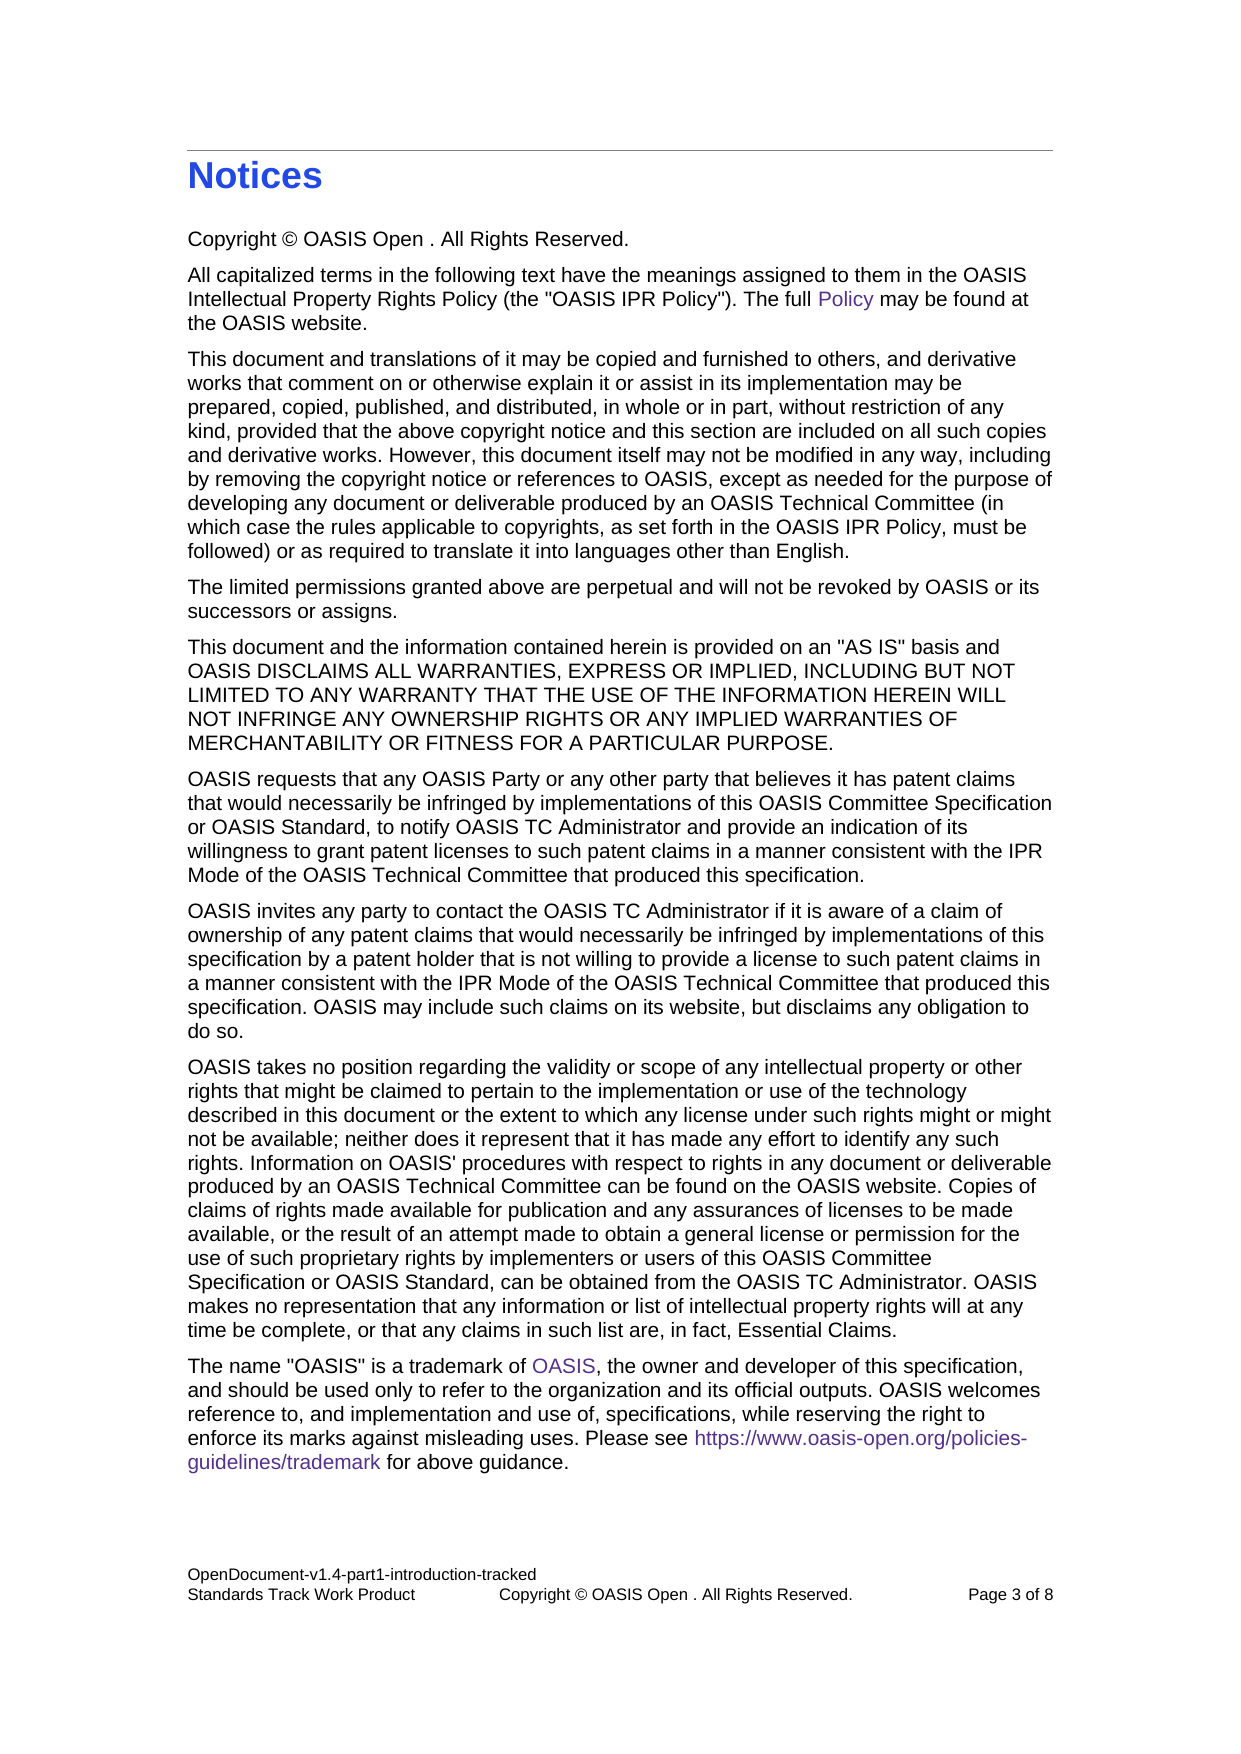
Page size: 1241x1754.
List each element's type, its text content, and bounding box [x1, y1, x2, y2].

text The name "OASIS" is a trademark of OASIS, the owner and developer of this specification, and should be used only to refer to the organization and its official outputs. OASIS welcomes reference to, and implementation and use of, specifications, while reserving the right to enforce its marks against misleading uses. Please see https://www.oasis-open.org/policies-guidelines/trademark for above guidance. [187, 1354, 1053, 1474]
text OASIS invites any party to contact the OASIS TC Administrator if it is aware of a claim of ownership of any patent claims that would necessarily be infringed by implementations of this specification by a patent holder that is not willing to provide a license to such patent claims in a manner consistent with the IPR Mode of the OASIS Technical Committee that produced this specification. OASIS may include such claims on its website, but disclaims any obligation to do so. [187, 899, 1053, 1042]
text The limited permissions granted above are perpetual and will not be revoked by OASIS or its successors or assigns. [187, 575, 1053, 623]
text This document and translations of it may be copied and furnished to others, and derivative works that comment on or otherwise explain it or assist in its implementation may be prepared, copied, published, and distributed, in whole or in part, without restriction of any kind, provided that the above copyright notice and this section are included on all such copies and derivative works. However, this document itself may not be modified in any way, including by removing the copyright notice or references to OASIS, except as needed for the purpose of developing any document or deliverable produced by an OASIS Technical Committee (in which case the rules applicable to copyrights, as set forth in the OASIS IPR Policy, must be followed) or as required to translate it into languages other than English. [187, 347, 1053, 563]
text Notices [187, 151, 1053, 196]
text OASIS takes no position regarding the validity or scope of any intellectual property or other rights that might be claimed to pertain to the implementation or use of the technology described in this document or the extent to which any license under such rights might or might not be available; neither does it represent that it has made any effort to identify any such rights. Information on OASIS' procedures with respect to rights in any document or deliverable produced by an OASIS Technical Committee can be found on the OASIS website. Copies of claims of rights made available for publication and any assurances of licenses to be made available, or the result of an attempt made to obtain a general license or permission for the use of such proprietary rights by implementers or users of this OASIS Committee Specification or OASIS Standard, can be obtained from the OASIS TC Administrator. OASIS makes no representation that any information or list of intellectual property rights will at any time be complete, or that any claims in such list are, in fact, Essential Claims. [187, 1054, 1053, 1342]
text This document and the information contained herein is provided on an "AS IS" basis and OASIS DISCLAIMS ALL WARRANTIES, EXPRESS OR IMPLIED, INCLUDING BUT NOT LIMITED TO ANY WARRANTY THAT THE USE OF THE INFORMATION HEREIN WILL NOT INFRINGE ANY OWNERSHIP RIGHTS OR ANY IMPLIED WARRANTIES OF MERCHANTABILITY OR FITNESS FOR A PARTICULAR PURPOSE. [187, 635, 1053, 755]
text Copyright © OASIS Open . All Rights Reserved. [187, 227, 1053, 251]
text OASIS requests that any OASIS Party or any other party that believes it has patent claims that would necessarily be infringed by implementations of this OASIS Committee Specification or OASIS Standard, to notify OASIS TC Administrator and provide an indication of its willingness to grant patent licenses to such patent claims in a manner consistent with the IPR Mode of the OASIS Technical Committee that produced this specification. [187, 767, 1053, 887]
text All capitalized terms in the following text have the meanings assigned to them in the OASIS Intellectual Property Rights Policy (the "OASIS IPR Policy"). The full Policy may be found at the OASIS website. [187, 263, 1053, 335]
